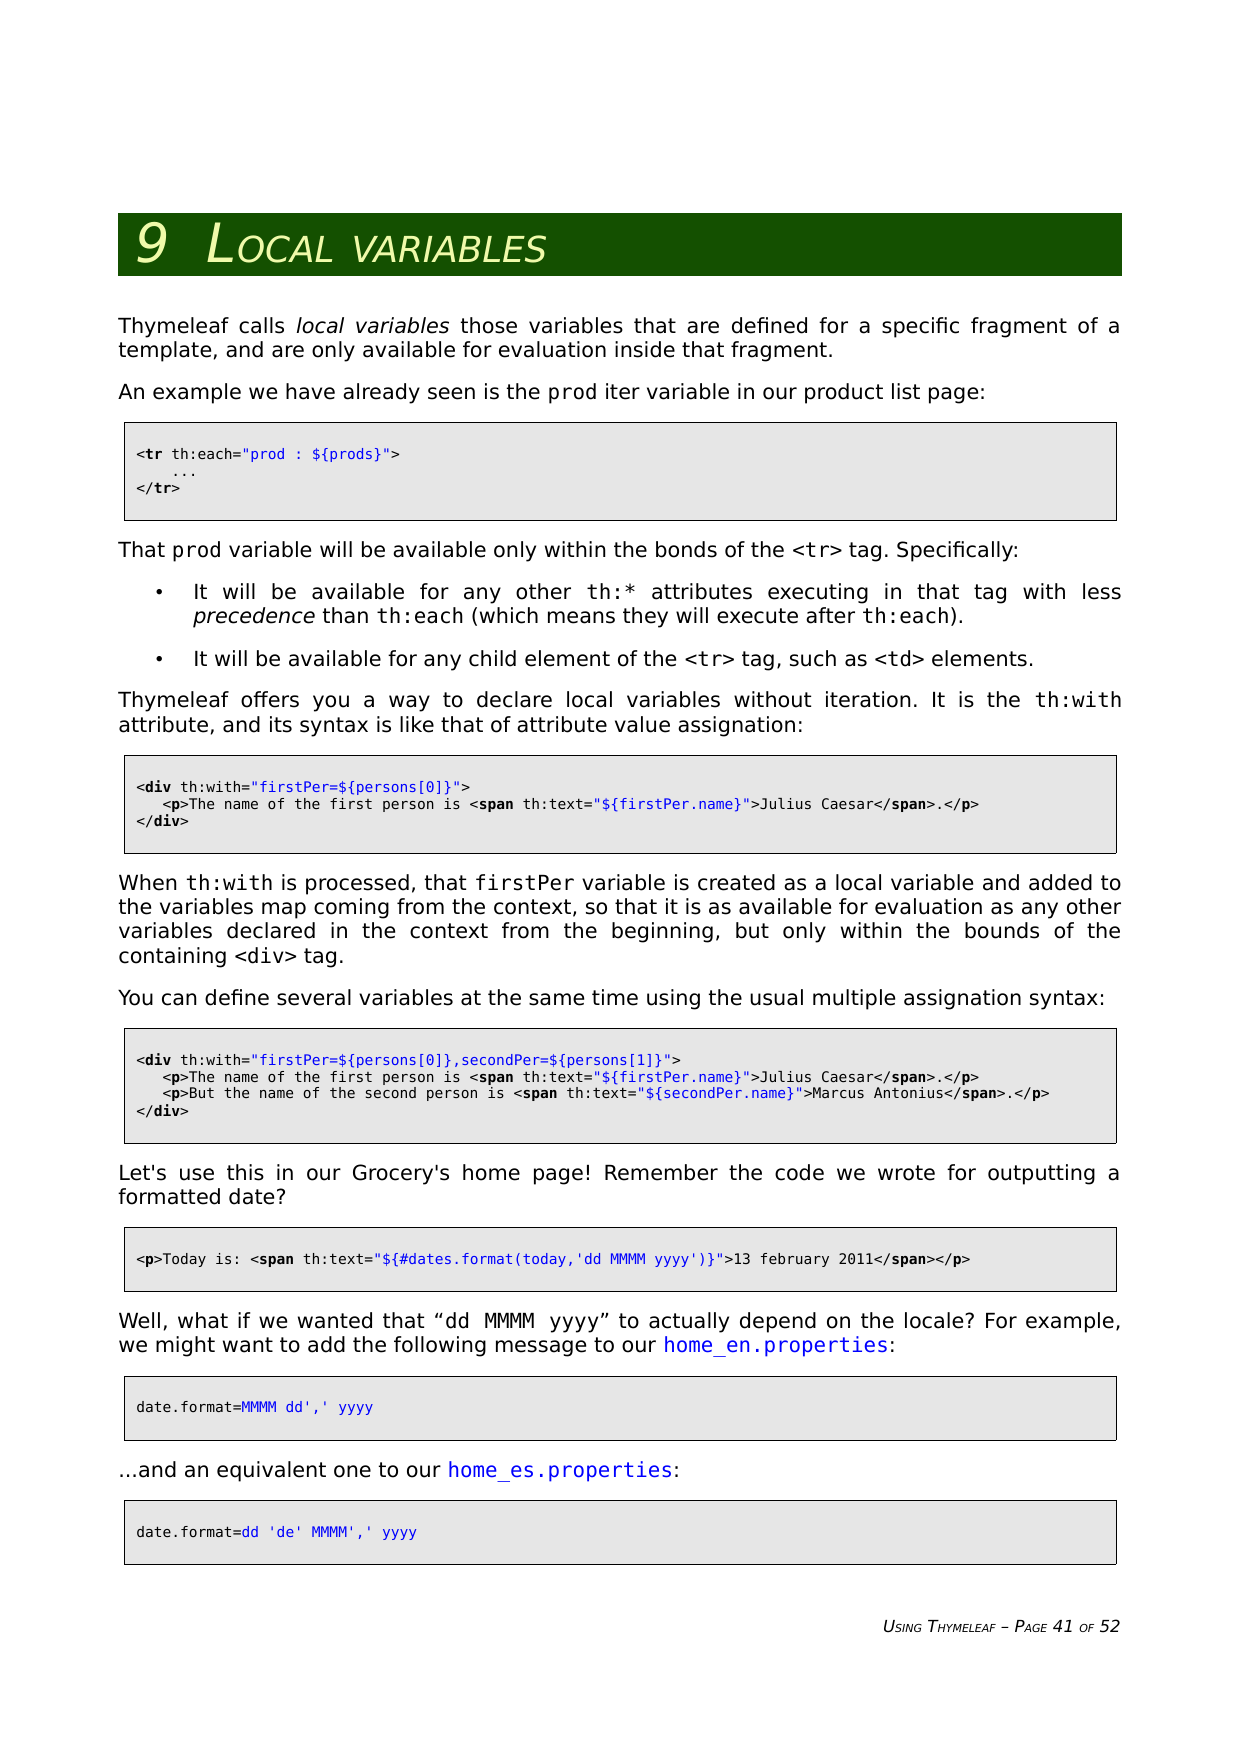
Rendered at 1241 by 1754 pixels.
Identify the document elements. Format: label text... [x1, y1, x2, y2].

text date.format=MMMM dd',' yyyy [125, 1377, 1116, 1440]
subtitle Local variables [118, 213, 1122, 276]
list It will be available for any other th:* attributes executing in that tag with less precedence than th:each (which means they will execute after th:each). [156, 580, 1122, 629]
text You can define several variables at the same time using the usual multiple assignation syntax: [118, 986, 1122, 1010]
text An example we have already seen is the prod iter variable in our product list page: [118, 380, 1122, 404]
text Thymeleaf calls local variables those variables that are defined for a specific fragment of a template, and are only available for evaluation inside that fragment. [118, 314, 1122, 362]
list It will be available for any child element of the <tr> tag, such as <td> elements. [156, 647, 1122, 671]
text That prod variable will be available only within the bonds of the <tr> tag. Specifically: [118, 538, 1122, 563]
text Well, what if we wanted that “dd MMMM yyyy” to actually depend on the locale? For example, we might want to add the following message to our home_en.properties: [118, 1309, 1122, 1358]
text <tr th:each="prod : ${prods}"> ... </tr> [125, 423, 1116, 520]
text When th:with is processed, that firstPer variable is created as a local variable and added to the variables map coming from the context, so that it is as available for evaluation as any other variables declared in the context from the beginning, but only within the bounds of the containing <div> tag. [118, 871, 1122, 968]
text Thymeleaf offers you a way to declare local variables without iteration. It is the th:with attribute, and its syntax is like that of attribute value assignation: [118, 688, 1122, 737]
text <div th:with="firstPer=${persons[0]}"> <p>The name of the first person is <span th:text="${firstPer.name}">Julius Caesar</span>.</p> </div> [125, 756, 1116, 853]
text ...and an equivalent one to our home_es.properties: [118, 1458, 1122, 1482]
text <div th:with="firstPer=${persons[0]},secondPer=${persons[1]}"> <p>The name of the first person is <span th:text="${firstPer.name}">Julius Caesar</span>.</p> <p>But the name of the second person is <span th:text="${secondPer.name}">Marcus Antonius</span>.</p> </div> [125, 1029, 1116, 1143]
text Let's use this in our Grocery's home page! Remember the code we wrote for outputting a formatted date? [118, 1161, 1122, 1209]
text <p>Today is: <span th:text="${#dates.format(today,'dd MMMM yyyy')}">13 february 2011</span></p> [125, 1228, 1116, 1291]
text date.format=dd 'de' MMMM',' yyyy [125, 1501, 1116, 1564]
